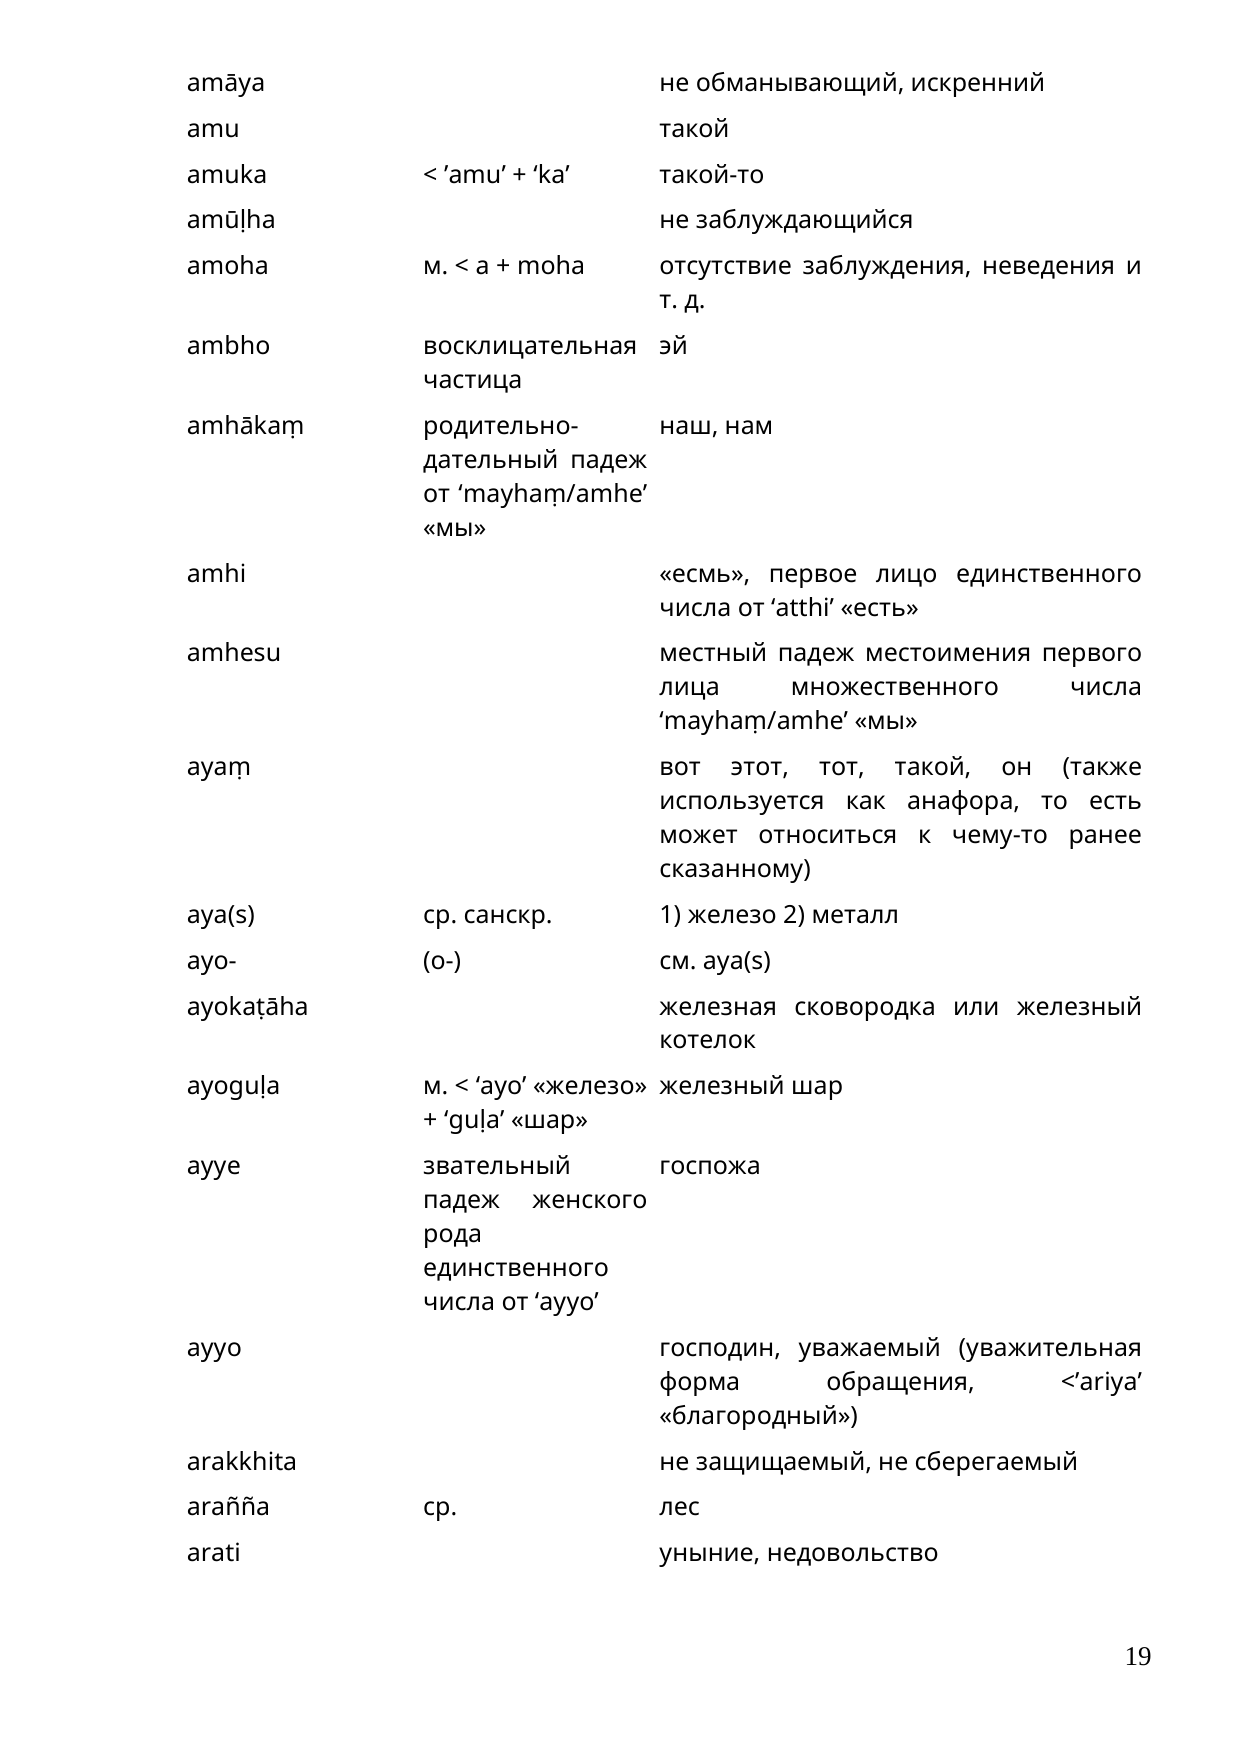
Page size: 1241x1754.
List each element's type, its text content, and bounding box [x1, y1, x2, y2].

table_cell господин, уважаемый (уважительная форма обращения, <’ariya’ «благородный») [653, 1324, 1148, 1438]
table_cell amuka [181, 151, 417, 197]
table_cell [417, 983, 653, 1062]
table_cell [417, 550, 653, 629]
table_cell м. < ‘ayo’ «железо» + ‘guḷa’ «шар» [417, 1063, 653, 1142]
table_cell arakkhita [181, 1438, 417, 1483]
table_cell отсутствие заблуждения, неведения и т. д. [653, 243, 1148, 322]
table_cell ср. санскр. [417, 891, 653, 937]
table_cell м. < a + moha [417, 243, 653, 322]
table_cell госпожа [653, 1142, 1148, 1324]
table_cell местный падеж местоимения первого лица множественного числа ‘mayhaṃ/amhe’ «мы» [653, 630, 1148, 743]
table_cell такой [653, 105, 1148, 151]
table_cell восклицательная частица [417, 322, 653, 402]
table_cell наш, нам [653, 402, 1148, 550]
table_cell см. aya(s) [653, 937, 1148, 983]
table_cell amūḷha [181, 197, 417, 242]
table_cell arañña [181, 1484, 417, 1529]
table_cell amhi [181, 550, 417, 629]
table_cell [417, 1438, 653, 1483]
table_cell ayyo [181, 1324, 417, 1438]
table_cell такой-то [653, 151, 1148, 197]
table_cell ayo- [181, 937, 417, 983]
table_cell эй [653, 322, 1148, 402]
table_cell ayaṃ [181, 743, 417, 891]
table_cell aya(s) [181, 891, 417, 937]
table_cell «есмь», первое лицо единственного числа от ‘atthi’ «есть» [653, 550, 1148, 629]
table_cell звательный падеж женского рода единственного числа от ‘ayyo’ [417, 1142, 653, 1324]
table_cell железная сковородка или железный котелок [653, 983, 1148, 1062]
table_cell не заблуждающийся [653, 197, 1148, 242]
table_cell ayye [181, 1142, 417, 1324]
table_cell лес [653, 1484, 1148, 1529]
table_cell [417, 59, 653, 105]
table_cell родительно-дательный падеж от ‘mayhaṃ/amhe’ «мы» [417, 402, 653, 550]
table_cell [417, 1324, 653, 1438]
table_cell 1) железо 2) металл [653, 891, 1148, 937]
table_cell [417, 630, 653, 743]
table_cell arati [181, 1529, 417, 1595]
table_cell [417, 105, 653, 151]
table_cell ayokaṭāha [181, 983, 417, 1062]
table_cell ayoguḷa [181, 1063, 417, 1142]
table_cell не обманывающий, искренний [653, 59, 1148, 105]
table_cell < ’amu’ + ‘ka’ [417, 151, 653, 197]
table_cell железный шар [653, 1063, 1148, 1142]
table_cell (o-) [417, 937, 653, 983]
table_cell amhesu [181, 630, 417, 743]
table_cell ambho [181, 322, 417, 402]
table_cell amoha [181, 243, 417, 322]
table_cell ср. [417, 1484, 653, 1529]
table_cell amāya [181, 59, 417, 105]
table_cell вот этот, тот, такой, он (также используется как анафора, то есть может относиться к чему-то ранее сказанному) [653, 743, 1148, 891]
table_cell amhākaṃ [181, 402, 417, 550]
table_cell не защищаемый, не сберегаемый [653, 1438, 1148, 1483]
table_cell уныние, недовольство [653, 1529, 1148, 1595]
table_cell [417, 743, 653, 891]
table_cell [417, 197, 653, 242]
table_cell amu [181, 105, 417, 151]
table_cell [417, 1529, 653, 1595]
